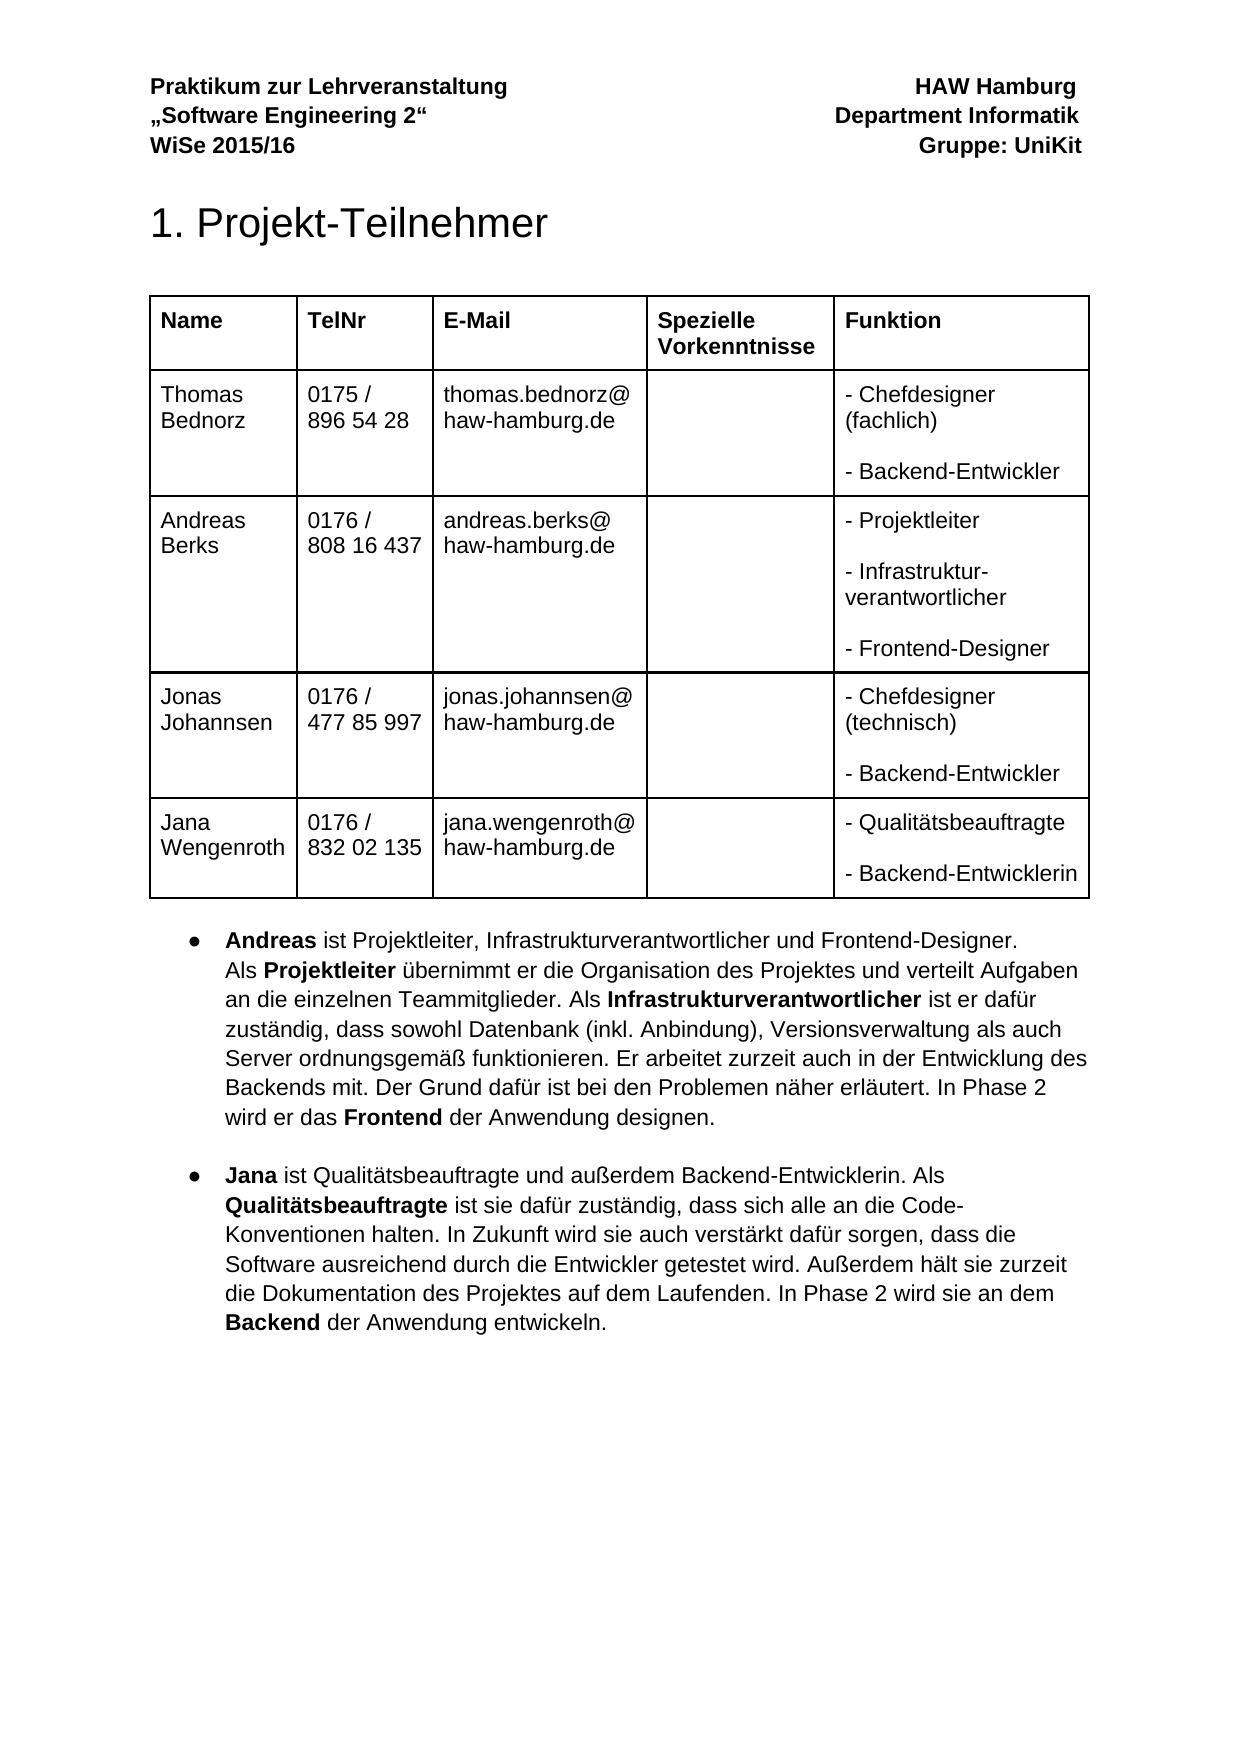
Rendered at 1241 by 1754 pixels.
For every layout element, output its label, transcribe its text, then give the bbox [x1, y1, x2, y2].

subtitle 1. Projekt-Teilnehmer [150, 200, 1091, 246]
table_cell 0175 / 896 54 28 [298, 371, 432, 495]
table_cell [648, 674, 833, 797]
table_cell [648, 371, 833, 495]
table_cell andreas.berks@ haw-hamburg.de [434, 497, 646, 671]
table_cell Jana Wengenroth [151, 799, 296, 897]
table_cell Andreas Berks [151, 497, 296, 671]
table_cell thomas.bednorz@ haw-hamburg.de [434, 371, 646, 495]
table_cell [648, 799, 833, 897]
table_cell 0176 / 477 85 997 [298, 674, 432, 797]
table_cell - Projektleiter - Infrastruktur- verantwortlicher - Frontend-Designer [835, 497, 1088, 671]
table_cell - Chefdesigner (technisch) - Backend-Entwickler [835, 674, 1088, 797]
table_cell jana.wengenroth@ haw-hamburg.de [434, 799, 646, 897]
table_cell [648, 497, 833, 671]
table_header Funktion [835, 297, 1088, 369]
table_cell jonas.johannsen@ haw-hamburg.de [434, 674, 646, 797]
table_cell Thomas Bednorz [151, 371, 296, 495]
table_cell Jonas Johannsen [151, 674, 296, 797]
table_cell - Qualitätsbeauftragte - Backend-Entwicklerin [835, 799, 1088, 897]
table_header E-Mail [434, 297, 646, 369]
table_cell 0176 / 832 02 135 [298, 799, 432, 897]
table_cell 0176 / 808 16 437 [298, 497, 432, 671]
list Jana ist Qualitätsbeauftragte und außerdem Backend-Entwicklerin. Als Qualitätsbeauftragte ist sie dafür zuständig, dass sich alle an die Code-Konventionen halten. In Zukunft wird sie auch verstärkt dafür sorgen, dass die Software ausreichend durch die Entwickler getestet wird. Außerdem hält sie zurzeit die Dokumentation des Projektes auf dem Laufenden. In Phase 2 wird sie an dem Backend der Anwendung entwickeln. [187, 1163, 1091, 1365]
list Andreas ist Projektleiter, Infrastrukturverantwortlicher und Frontend-Designer. Als Projektleiter übernimmt er die Organisation des Projektes und verteilt Aufgaben an die einzelnen Teammitglieder. Als Infrastrukturverantwortlicher ist er dafür zuständig, dass sowohl Datenbank (inkl. Anbindung), Versionsverwaltung als auch Server ordnungsgemäß funktionieren. Er arbeitet zurzeit auch in der Entwicklung des Backends mit. Der Grund dafür ist bei den Problemen näher erläutert. In Phase 2 wird er das Frontend der Anwendung designen. [187, 928, 1091, 1159]
table_header TelNr [298, 297, 432, 369]
table_header Spezielle Vorkenntnisse [648, 297, 833, 369]
table_cell - Chefdesigner (fachlich) - Backend-Entwickler [835, 371, 1088, 495]
table_header Name [151, 297, 296, 369]
